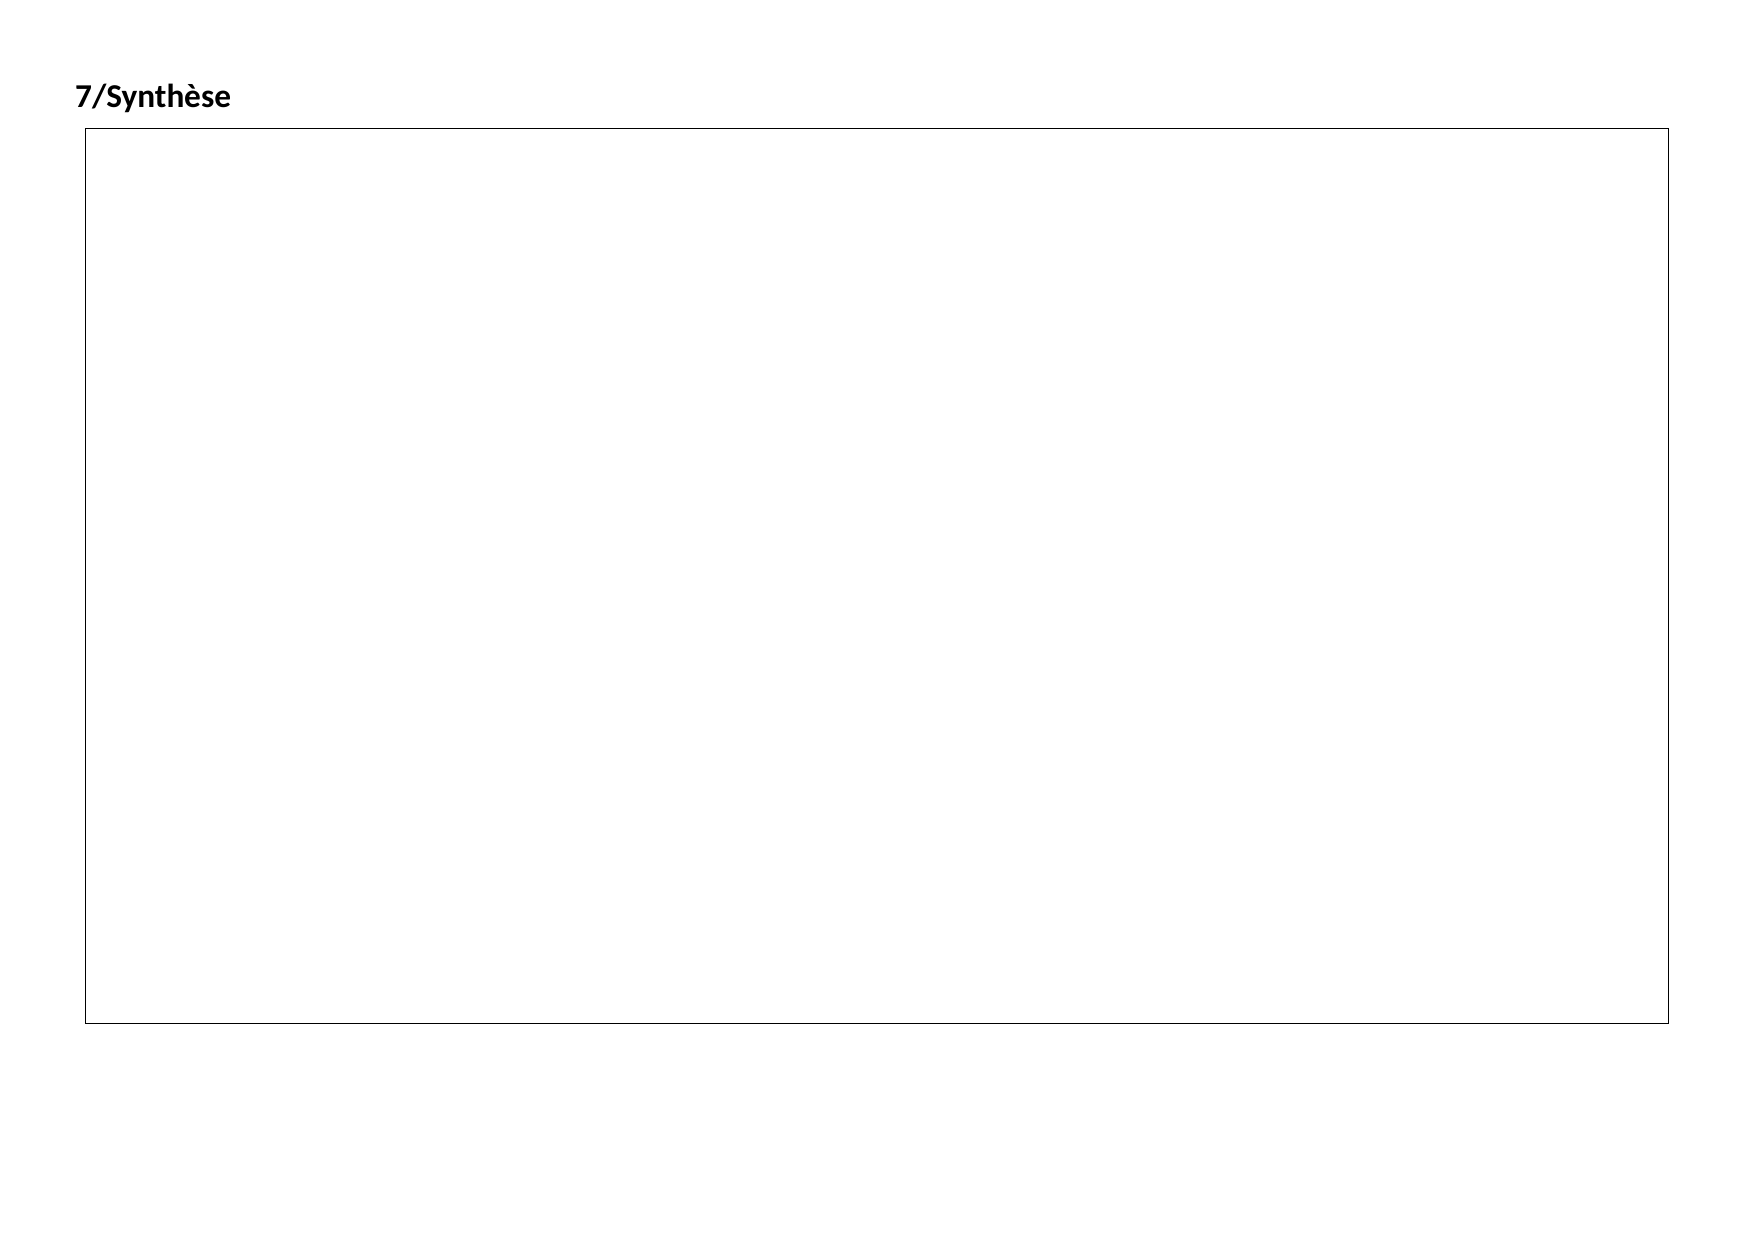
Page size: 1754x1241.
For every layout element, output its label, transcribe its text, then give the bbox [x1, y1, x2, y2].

text 7/Synthèse [75, 75, 1679, 116]
